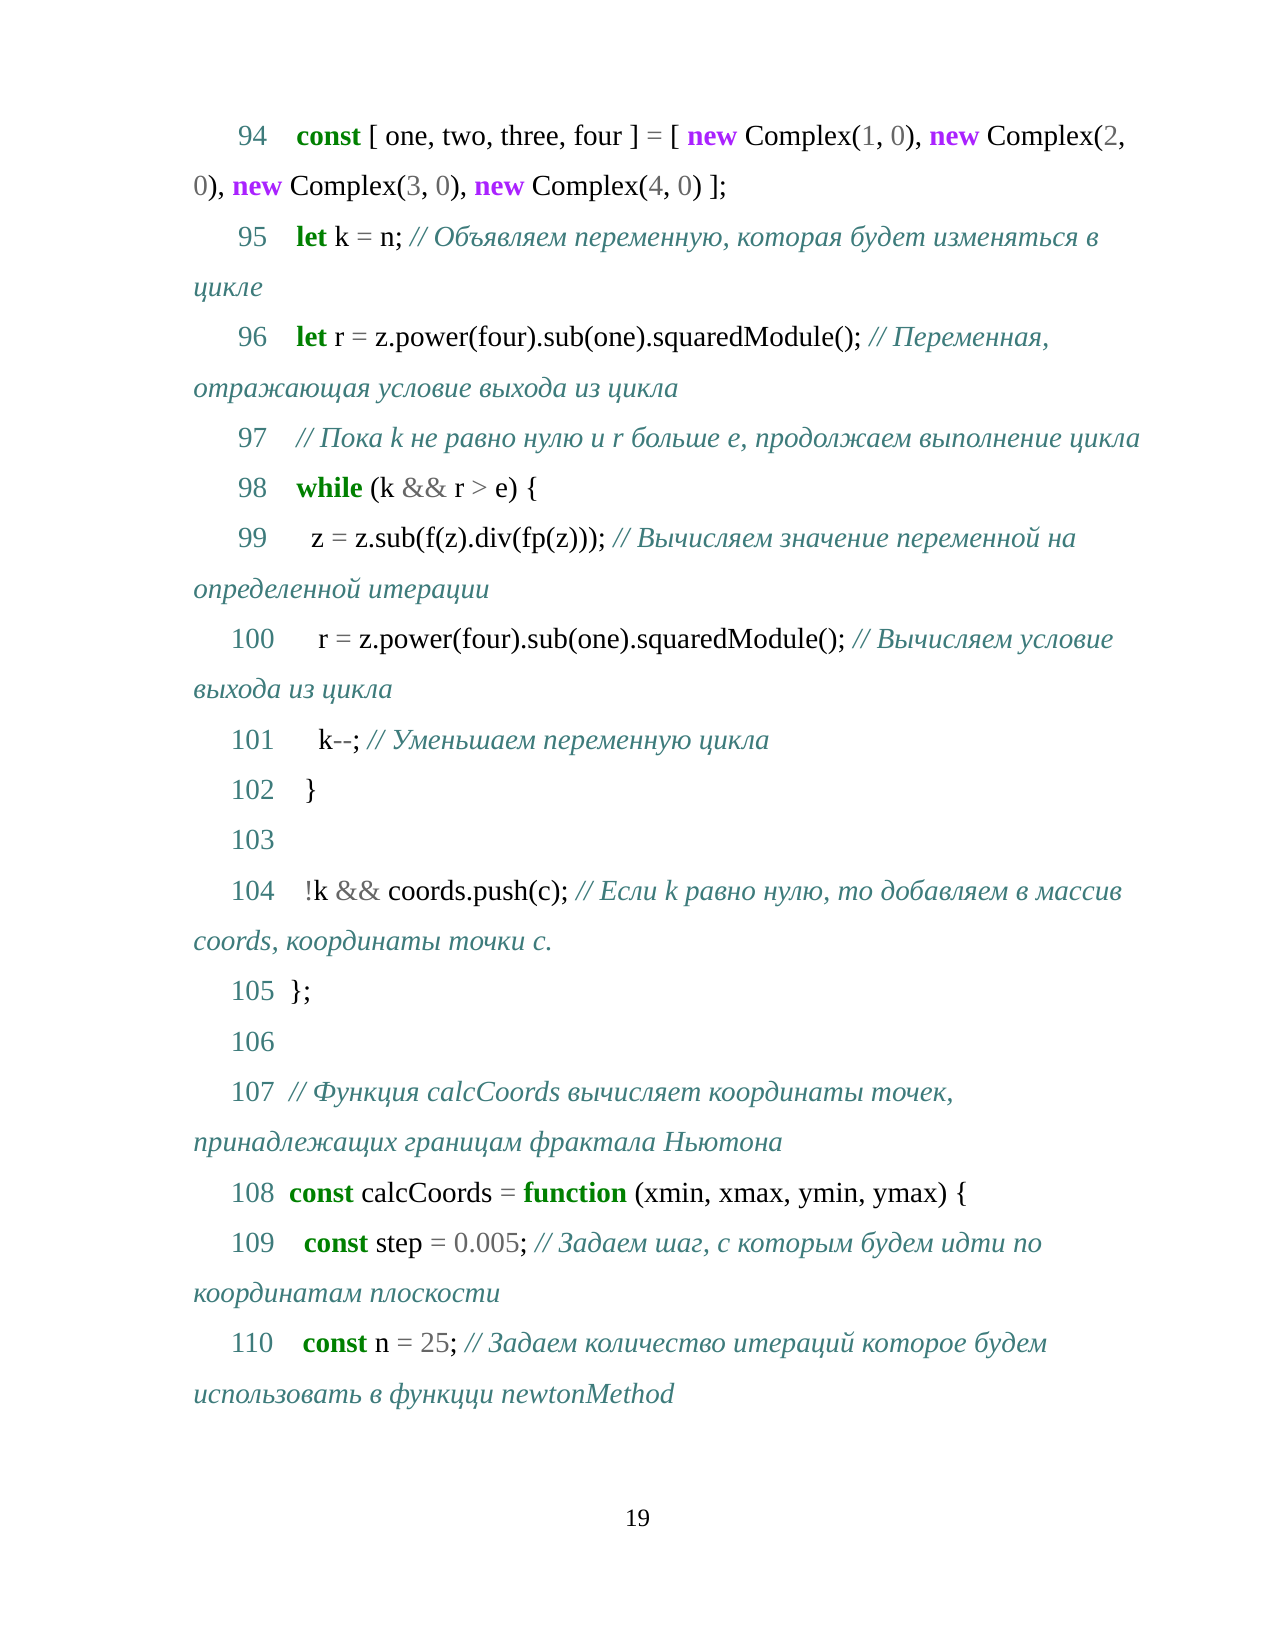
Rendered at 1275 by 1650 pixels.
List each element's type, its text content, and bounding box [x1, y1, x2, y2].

text 101 k--; // Уменьшаем переменную цикла [193, 722, 1157, 755]
text 110 const n = 25; // Задаем количество итераций которое будем использовать в функцци newtonMethod [193, 1326, 1157, 1409]
text 99 z = z.sub(f(z).div(fp(z))); // Вычисляем значение переменной на определенной итерации [193, 521, 1157, 604]
text 102 } [193, 772, 1157, 806]
text 103 [193, 822, 1157, 856]
text 107 // Функция calcCoords вычисляет координаты точек, принадлежащих границам фрактала Ньютона [193, 1074, 1157, 1158]
text 96 let r = z.power(four).sub(one).squaredModule(); // Переменная, отражающая условие выхода из цикла [193, 319, 1157, 403]
text 95 let k = n; // Объявляем переменную, которая будет изменяться в цикле [193, 219, 1157, 303]
text 104 !k && coords.push(c); // Если k равно нулю, то добавляем в массив coords, координаты точки c. [193, 873, 1157, 957]
text 98 while (k && r > e) { [193, 470, 1157, 504]
text 105 }; [193, 973, 1157, 1007]
text 109 const step = 0.005; // Задаем шаг, с которым будем идти по координатам плоскости [193, 1225, 1157, 1309]
text 100 r = z.power(four).sub(one).squaredModule(); // Вычисляем условие выхода из цикла [193, 621, 1157, 705]
text 94 const [ one, two, three, four ] = [ new Complex(1, 0), new Complex(2, 0), new Complex(3, 0), new Complex(4, 0) ]; [193, 118, 1157, 202]
text 106 [193, 1024, 1157, 1057]
text 108 const calcCoords = function (xmin, xmax, ymin, ymax) { [193, 1175, 1157, 1208]
text 97 // Пока k не равно нулю и r больше e, продолжаем выполнение цикла [193, 420, 1157, 453]
